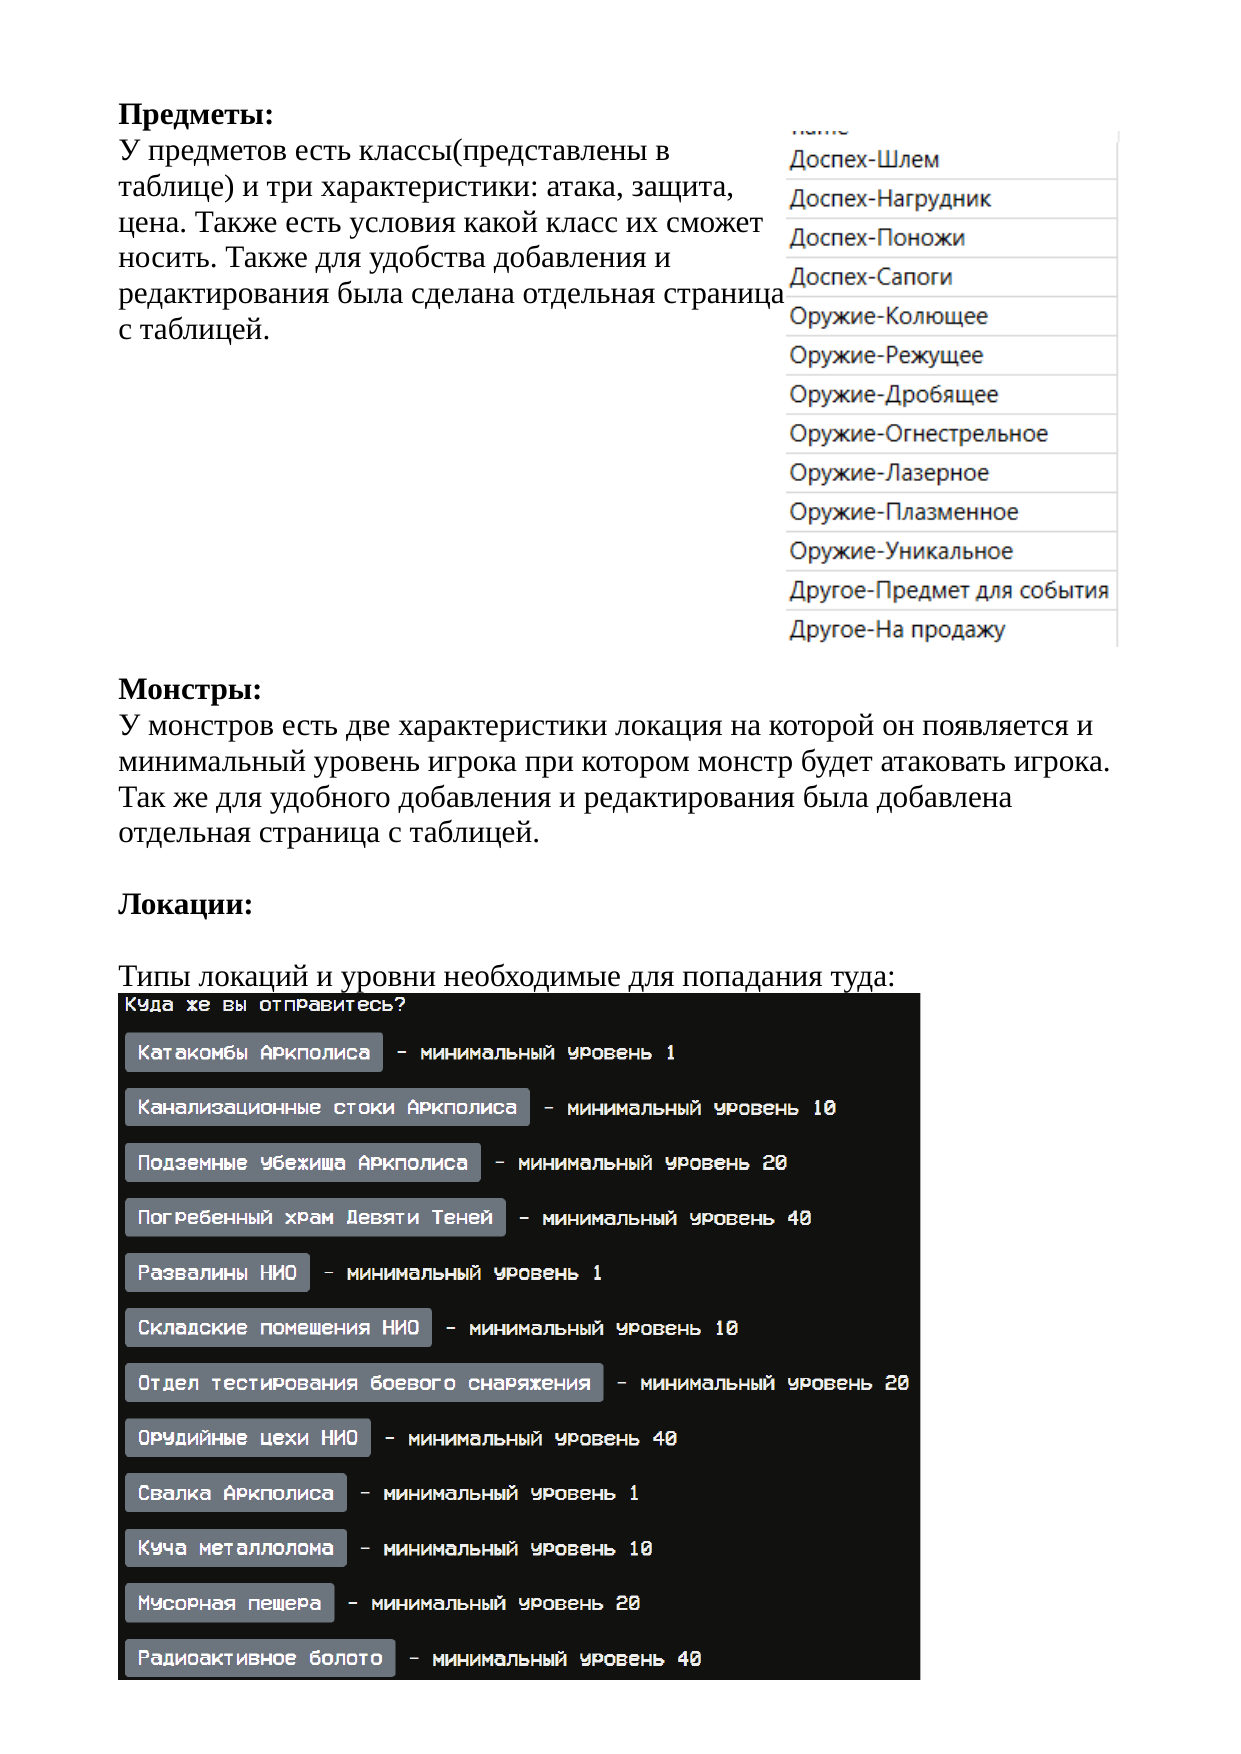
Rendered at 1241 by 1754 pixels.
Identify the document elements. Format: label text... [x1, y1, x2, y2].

text У монстров есть две характеристики локация на которой он появляется и минимальный уровень игрока при котором монстр будет атаковать игрока. Так же для удобного добавления и редактирования была добавлена отдельная страница с таблицей. [118, 706, 1122, 850]
text У предметов есть классы(представлены в таблице) и три характеристики: атака, защита, цена. Также есть условия какой класс их сможет носить. Также для удобства добавления и редактирования была сделана отдельная страница с таблицей. [118, 131, 786, 347]
text Локации: [118, 886, 1122, 922]
text Предметы: [118, 95, 1122, 131]
text Типы локаций и уровни необходимые для попадания туда: [118, 957, 1122, 993]
text Монстры: [118, 670, 1122, 706]
